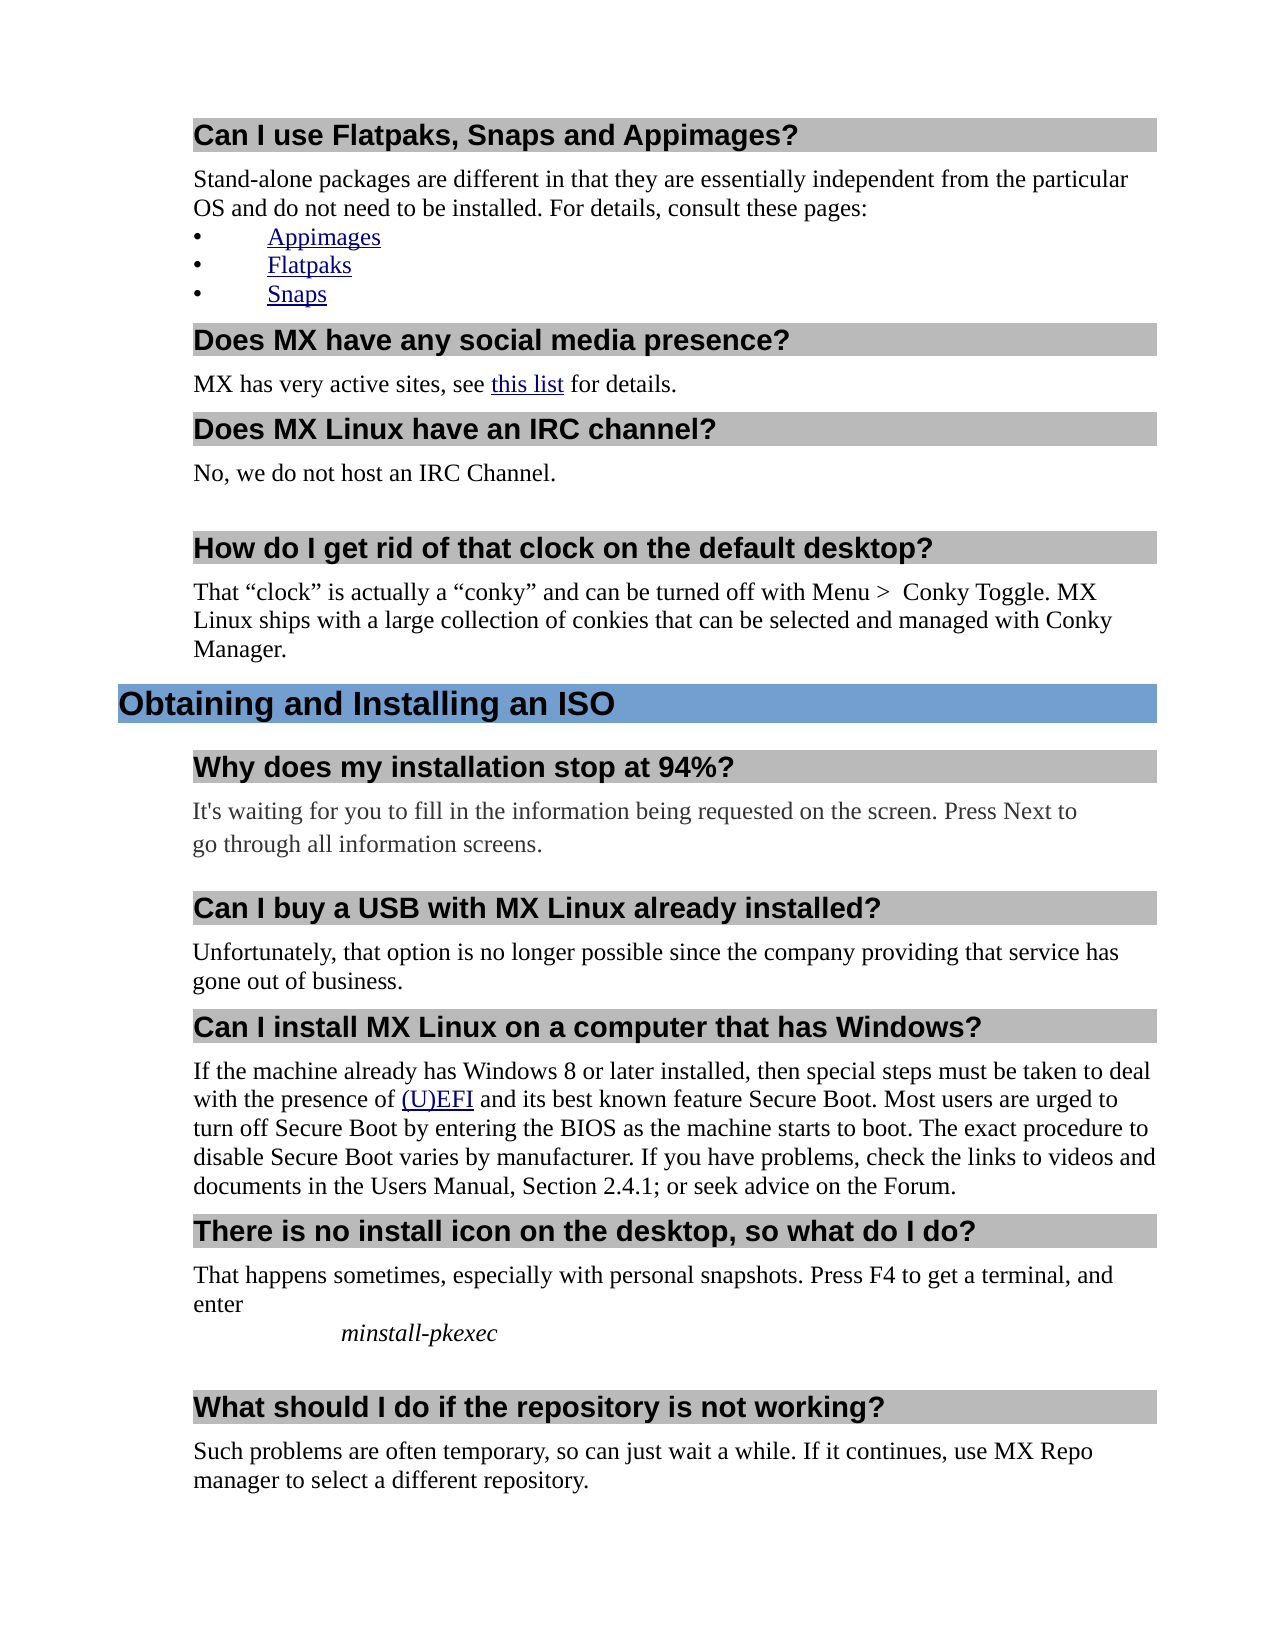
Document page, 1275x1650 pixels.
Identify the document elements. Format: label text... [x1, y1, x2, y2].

subtitle What should I do if the repository is not working? [193, 1390, 1157, 1424]
text No, we do not host an IRC Channel. [193, 458, 1157, 487]
subtitle Can I use Flatpaks, Snaps and Appimages? [193, 118, 1157, 152]
text It's waiting for you to fill in the information being requested on the screen. Press Next to go through all information screens. [118, 796, 1157, 858]
text minstall-pkexec [193, 1318, 1157, 1347]
subtitle Does MX Linux have an IRC channel? [193, 412, 1157, 446]
subtitle Can I install MX Linux on a computer that has Windows? [193, 1009, 1157, 1043]
text Unfortunately, that option is no longer possible since the company providing that service has gone out of business. [118, 937, 1157, 995]
text That “clock” is actually a “conky” and can be turned off with Menu > Conky Toggle. MX Linux ships with a large collection of conkies that can be selected and managed with Conky Manager. [193, 577, 1157, 663]
list Appimages [193, 222, 1157, 251]
subtitle Obtaining and Installing an ISO [118, 684, 1157, 723]
text If the machine already has Windows 8 or later installed, then special steps must be taken to deal with the presence of (U)EFI and its best known feature Secure Boot. Most users are urged to turn off Secure Boot by entering the BIOS as the machine starts to boot. The exact procedure to disable Secure Boot varies by manufacturer. If you have problems, check the links to videos and documents in the Users Manual, Section 2.4.1; or seek advice on the Forum. [193, 1056, 1157, 1199]
text Stand-alone packages are different in that they are essentially independent from the particular OS and do not need to be installed. For details, consult these pages: [193, 164, 1157, 222]
text Such problems are often temporary, so can just wait a while. If it continues, use MX Repo manager to select a different repository. [193, 1436, 1157, 1494]
subtitle Can I buy a USB with MX Linux already installed? [193, 891, 1157, 925]
list Snaps [193, 279, 1157, 308]
list Flatpaks [193, 251, 1157, 279]
text MX has very active sites, see this list for details. [193, 369, 1157, 398]
subtitle There is no install icon on the desktop, so what do I do? [193, 1214, 1157, 1248]
text That happens sometimes, especially with personal snapshots. Press F4 to get a terminal, and enter [193, 1260, 1157, 1318]
subtitle Does MX have any social media presence? [193, 323, 1157, 356]
subtitle How do I get rid of that clock on the default desktop? [193, 531, 1157, 564]
subtitle Why does my installation stop at 94%? [193, 750, 1157, 783]
